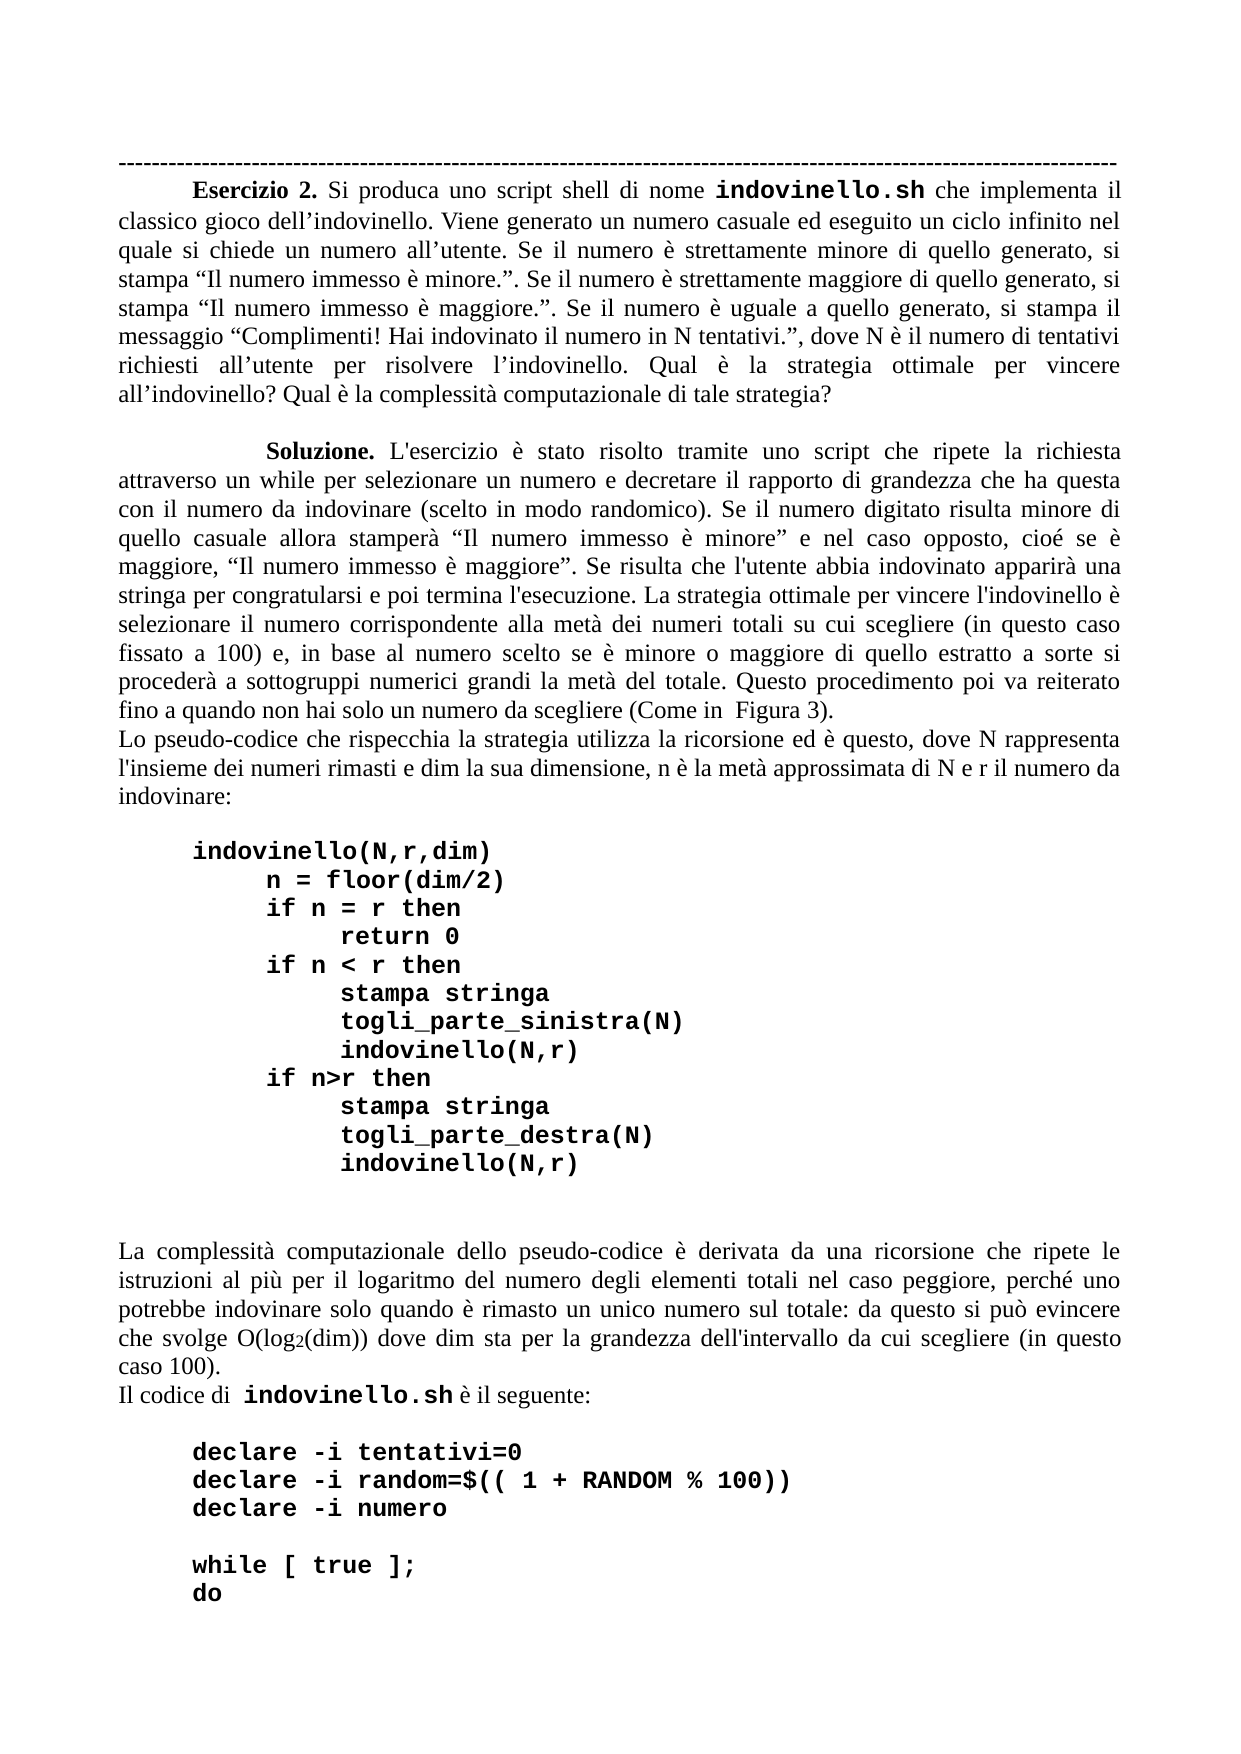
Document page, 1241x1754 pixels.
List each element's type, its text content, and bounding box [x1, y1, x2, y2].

text togli_parte_destra(N) [118, 1122, 1122, 1151]
text return 0 [118, 924, 1122, 952]
text if n = r then [118, 896, 1122, 924]
text declare -i random=$(( 1 + RANDOM % 100)) [118, 1468, 1122, 1496]
text while [ true ]; [118, 1553, 1122, 1581]
text declare -i tentativi=0 [118, 1439, 1122, 1468]
text Soluzione. L'esercizio è stato risolto tramite uno script che ripete la richiesta attraverso un while per selezionare un numero e decretare il rapporto di grandezza che ha questa con il numero da indovinare (scelto in modo randomico). Se il numero digitato risulta minore di quello casuale allora stamperà “Il numero immesso è minore” e nel caso opposto, cioé se è maggiore, “Il numero immesso è maggiore”. Se risulta che l'utente abbia indovinato apparirà una stringa per congratularsi e poi termina l'esecuzione. La strategia ottimale per vincere l'indovinello è selezionare il numero corrispondente alla metà dei numeri totali su cui scegliere (in questo caso fissato a 100) e, in base al numero scelto se è minore o maggiore di quello estratto a sorte si procederà a sottogruppi numerici grandi la metà del totale. Questo procedimento poi va reiterato fino a quando non hai solo un numero da scegliere (Come in Figura 3). [118, 436, 1122, 724]
text stampa stringa [118, 1094, 1122, 1122]
text La complessità computazionale dello pseudo-codice è derivata da una ricorsione che ripete le istruzioni al più per il logaritmo del numero degli elementi totali nel caso peggiore, perché uno potrebbe indovinare solo quando è rimasto un unico numero sul totale: da questo si può evincere che svolge O(log2(dim)) dove dim sta per la grandezza dell'intervallo da cui scegliere (in questo caso 100). [118, 1236, 1122, 1380]
text if n < r then [118, 952, 1122, 981]
text do [118, 1581, 1122, 1609]
text declare -i numero [118, 1496, 1122, 1524]
text indovinello(N,r,dim) [118, 839, 1122, 867]
text togli_parte_sinistra(N) [118, 1009, 1122, 1037]
text indovinello(N,r) [118, 1151, 1122, 1179]
text Lo pseudo-codice che rispecchia la strategia utilizza la ricorsione ed è questo, dove N rappresenta l'insieme dei numeri rimasti e dim la sua dimensione, n è la metà approssimata di N e r il numero da indovinare: [118, 724, 1122, 810]
text n = floor(dim/2) [118, 867, 1122, 896]
text ------------------------------------------------------------------------------------------------------------------------ Esercizio 2. Si produca uno script shell di nome indovinello.sh che implementa il classico gioco dell’indovinello. Viene generato un numero casuale ed eseguito un ciclo infinito nel quale si chiede un numero all’utente. Se il numero è strettamente minore di quello generato, si stampa “Il numero immesso è minore.”. Se il numero è strettamente maggiore di quello generato, si stampa “Il numero immesso è maggiore.”. Se il numero è uguale a quello generato, si stampa il messaggio “Complimenti! Hai indovinato il numero in N tentativi.”, dove N è il numero di tentativi richiesti all’utente per risolvere l’indovinello. Qual è la strategia ottimale per vincere all’indovinello? Qual è la complessità computazionale di tale strategia? [118, 147, 1122, 408]
text if n>r then [118, 1066, 1122, 1094]
text indovinello(N,r) [118, 1037, 1122, 1066]
text Il codice di indovinello.sh è il seguente: [118, 1380, 1122, 1411]
text stampa stringa [118, 981, 1122, 1009]
